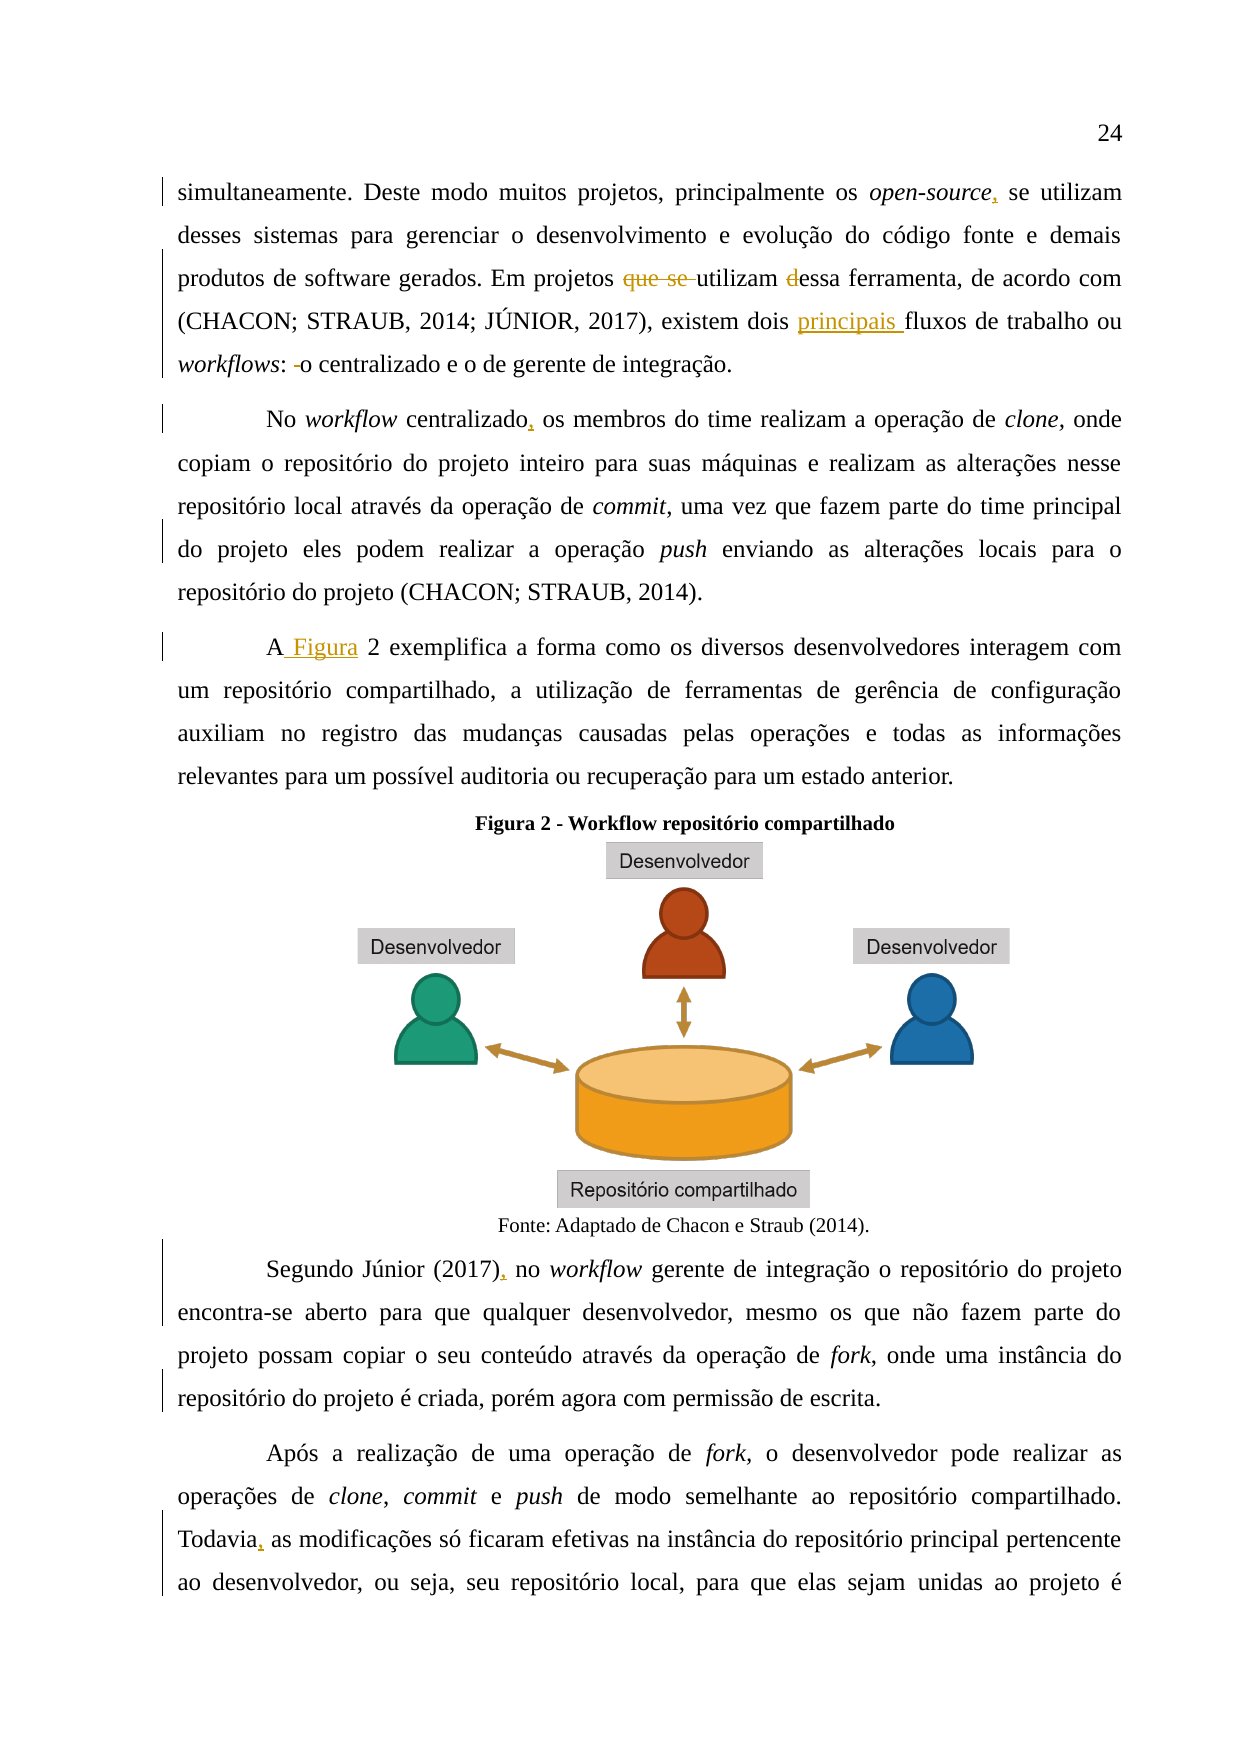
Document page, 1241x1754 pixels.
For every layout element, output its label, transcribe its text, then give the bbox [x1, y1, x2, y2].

text Fonte: Adaptado de Chacon e Straub (2014). [358, 1214, 1009, 1237]
text No workflow centralizado, os membros do time realizam a operação de clone, onde copiam o repositório do projeto inteiro para suas máquinas e realizam as alterações nesse repositório local através da operação de commit, uma vez que fazem parte do time principal do projeto eles podem realizar a operação push enviando as alterações locais para o repositório do projeto (CHACON; STRAUB, 2014). [177, 404, 1122, 606]
text Após a realização de uma operação de fork, o desenvolvedor pode realizar as operações de clone, commit e push de modo semelhante ao repositório compartilhado. Todavia, as modificações só ficaram efetivas na instância do repositório principal pertencente ao desenvolvedor, ou seja, seu repositório local, para que elas sejam unidas ao projeto é [177, 1438, 1122, 1596]
text Segundo Júnior (2017), no workflow gerente de integração o repositório do projeto encontra-se aberto para que qualquer desenvolvedor, mesmo os que não fazem parte do projeto possam copiar o seu conteúdo através da operação de fork, onde uma instância do repositório do projeto é criada, porém agora com permissão de escrita. [177, 816, 1122, 1412]
text A Figura 2 exemplifica a forma como os diversos desenvolvedores interagem com um repositório compartilhado, a utilização de ferramentas de gerência de configuração auxiliam no registro das mudanças causadas pelas operações e todas as informações relevantes para um possível auditoria ou recuperação para um estado anterior. [177, 632, 1122, 790]
picture [357, 841, 1010, 1214]
text Figura 2 - Workflow repositório compartilhado [358, 811, 1012, 835]
text simultaneamente. Deste modo muitos projetos, principalmente os open-source, se utilizam desses sistemas para gerenciar o desenvolvimento e evolução do código fonte e demais produtos de software gerados. Em projetos utilizam essa ferramenta, de acordo com (CHACON; STRAUB, 2014; JÚNIOR, 2017), existem dois principais fluxos de trabalho ou workflows: o centralizado e o de gerente de integração. [177, 177, 1122, 378]
